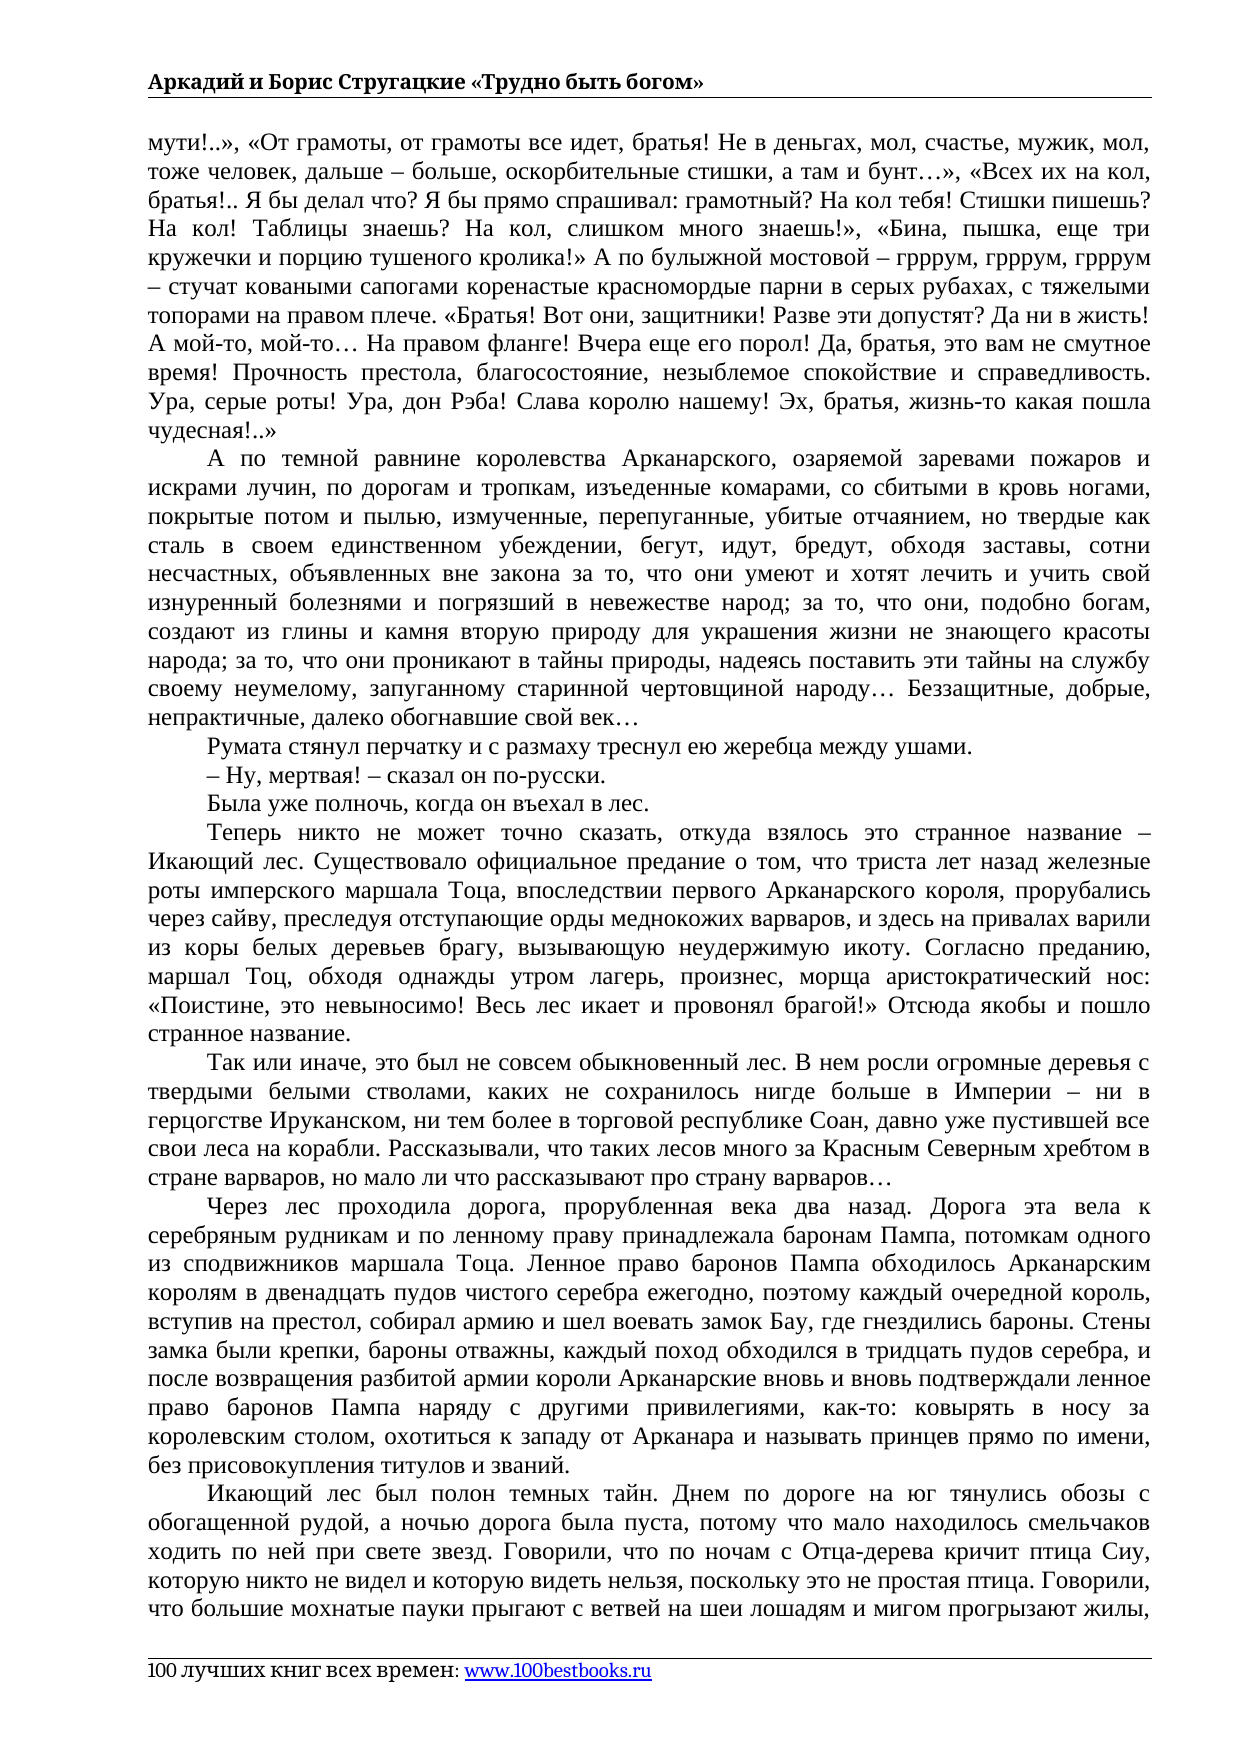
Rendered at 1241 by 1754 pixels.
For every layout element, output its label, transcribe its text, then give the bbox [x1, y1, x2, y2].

text Была уже полночь, когда он въехал в лес. [148, 788, 1152, 817]
text Икающий лес был полон темных тайн. Днем по дороге на юг тянулись обозы с обогащенной рудой, а ночью дорога была пуста, потому что мало находилось смельчаков ходить по ней при свете звезд. Говорили, что по ночам с Отца-дерева кричит птица Сиу, которую никто не видел и которую видеть нельзя, поскольку это не простая птица. Говорили, что большие мохнатые пауки прыгают с ветвей на шеи лошадям и мигом прогрызают жилы, [148, 1478, 1152, 1622]
text – Ну, мертвая! – сказал он по-русски. [148, 760, 1152, 788]
text мути!..», «От грамоты, от грамоты все идет, братья! Не в деньгах, мол, счастье, мужик, мол, тоже человек, дальше – больше, оскорбительные стишки, а там и бунт…», «Всех их на кол, братья!.. Я бы делал что? Я бы прямо спрашивал: грамотный? На кол тебя! Стишки пишешь? На кол! Таблицы знаешь? На кол, слишком много знаешь!», «Бина, пышка, еще три кружечки и порцию тушеного кролика!» А по булыжной мостовой – грррум, грррум, грррум – стучат коваными сапогами коренастые красномордые парни в серых рубахах, с тяжелыми топорами на правом плече. «Братья! Вот они, защитники! Разве эти допустят? Да ни в жисть! А мой-то, мой-то… На правом фланге! Вчера еще его порол! Да, братья, это вам не смутное время! Прочность престола, благосостояние, незыблемое спокойствие и справедливость. Ура, серые роты! Ура, дон Рэба! Слава королю нашему! Эх, братья, жизнь-то какая пошла чудесная!..» [148, 127, 1152, 443]
text Румата стянул перчатку и с размаху треснул ею жеребца между ушами. [148, 731, 1152, 760]
text А по темной равнине королевства Арканарского, озаряемой заревами пожаров и искрами лучин, по дорогам и тропкам, изъеденные комарами, со сбитыми в кровь ногами, покрытые потом и пылью, измученные, перепуганные, убитые отчаянием, но твердые как сталь в своем единственном убеждении, бегут, идут, бредут, обходя заставы, сотни несчастных, объявленных вне закона за то, что они умеют и хотят лечить и учить свой изнуренный болезнями и погрязший в невежестве народ; за то, что они, подобно богам, создают из глины и камня вторую природу для украшения жизни не знающего красоты народа; за то, что они проникают в тайны природы, надеясь поставить эти тайны на службу своему неумелому, запуганному старинной чертовщиной народу… Беззащитные, добрые, непрактичные, далеко обогнавшие свой век… [148, 443, 1152, 731]
text Так или иначе, это был не совсем обыкновенный лес. В нем росли огромные деревья с твердыми белыми стволами, каких не сохранилось нигде больше в Империи – ни в герцогстве Ируканском, ни тем более в торговой республике Соан, давно уже пустившей все свои леса на корабли. Рассказывали, что таких лесов много за Красным Северным хребтом в стране варваров, но мало ли что рассказывают про страну варваров… [148, 1047, 1152, 1191]
text Через лес проходила дорога, прорубленная века два назад. Дорога эта вела к серебряным рудникам и по ленному праву принадлежала баронам Пампа, потомкам одного из сподвижников маршала Тоца. Ленное право баронов Пампа обходилось Арканарским королям в двенадцать пудов чистого серебра ежегодно, поэтому каждый очередной король, вступив на престол, собирал армию и шел воевать замок Бау, где гнездились бароны. Стены замка были крепки, бароны отважны, каждый поход обходился в тридцать пудов серебра, и после возвращения разбитой армии короли Арканарские вновь и вновь подтверждали ленное право баронов Пампа наряду с другими привилегиями, как-то: ковырять в носу за королевским столом, охотиться к западу от Арканара и называть принцев прямо по имени, без присовокупления титулов и званий. [148, 1191, 1152, 1478]
text Теперь никто не может точно сказать, откуда взялось это странное название – Икающий лес. Существовало официальное предание о том, что триста лет назад железные роты имперского маршала Тоца, впоследствии первого Арканарского короля, прорубались через сайву, преследуя отступающие орды меднокожих варваров, и здесь на привалах варили из коры белых деревьев брагу, вызывающую неудержимую икоту. Согласно преданию, маршал Тоц, обходя однажды утром лагерь, произнес, морща аристократический нос: «Поистине, это невыносимо! Весь лес икает и провонял брагой!» Отсюда якобы и пошло странное название. [148, 817, 1152, 1047]
